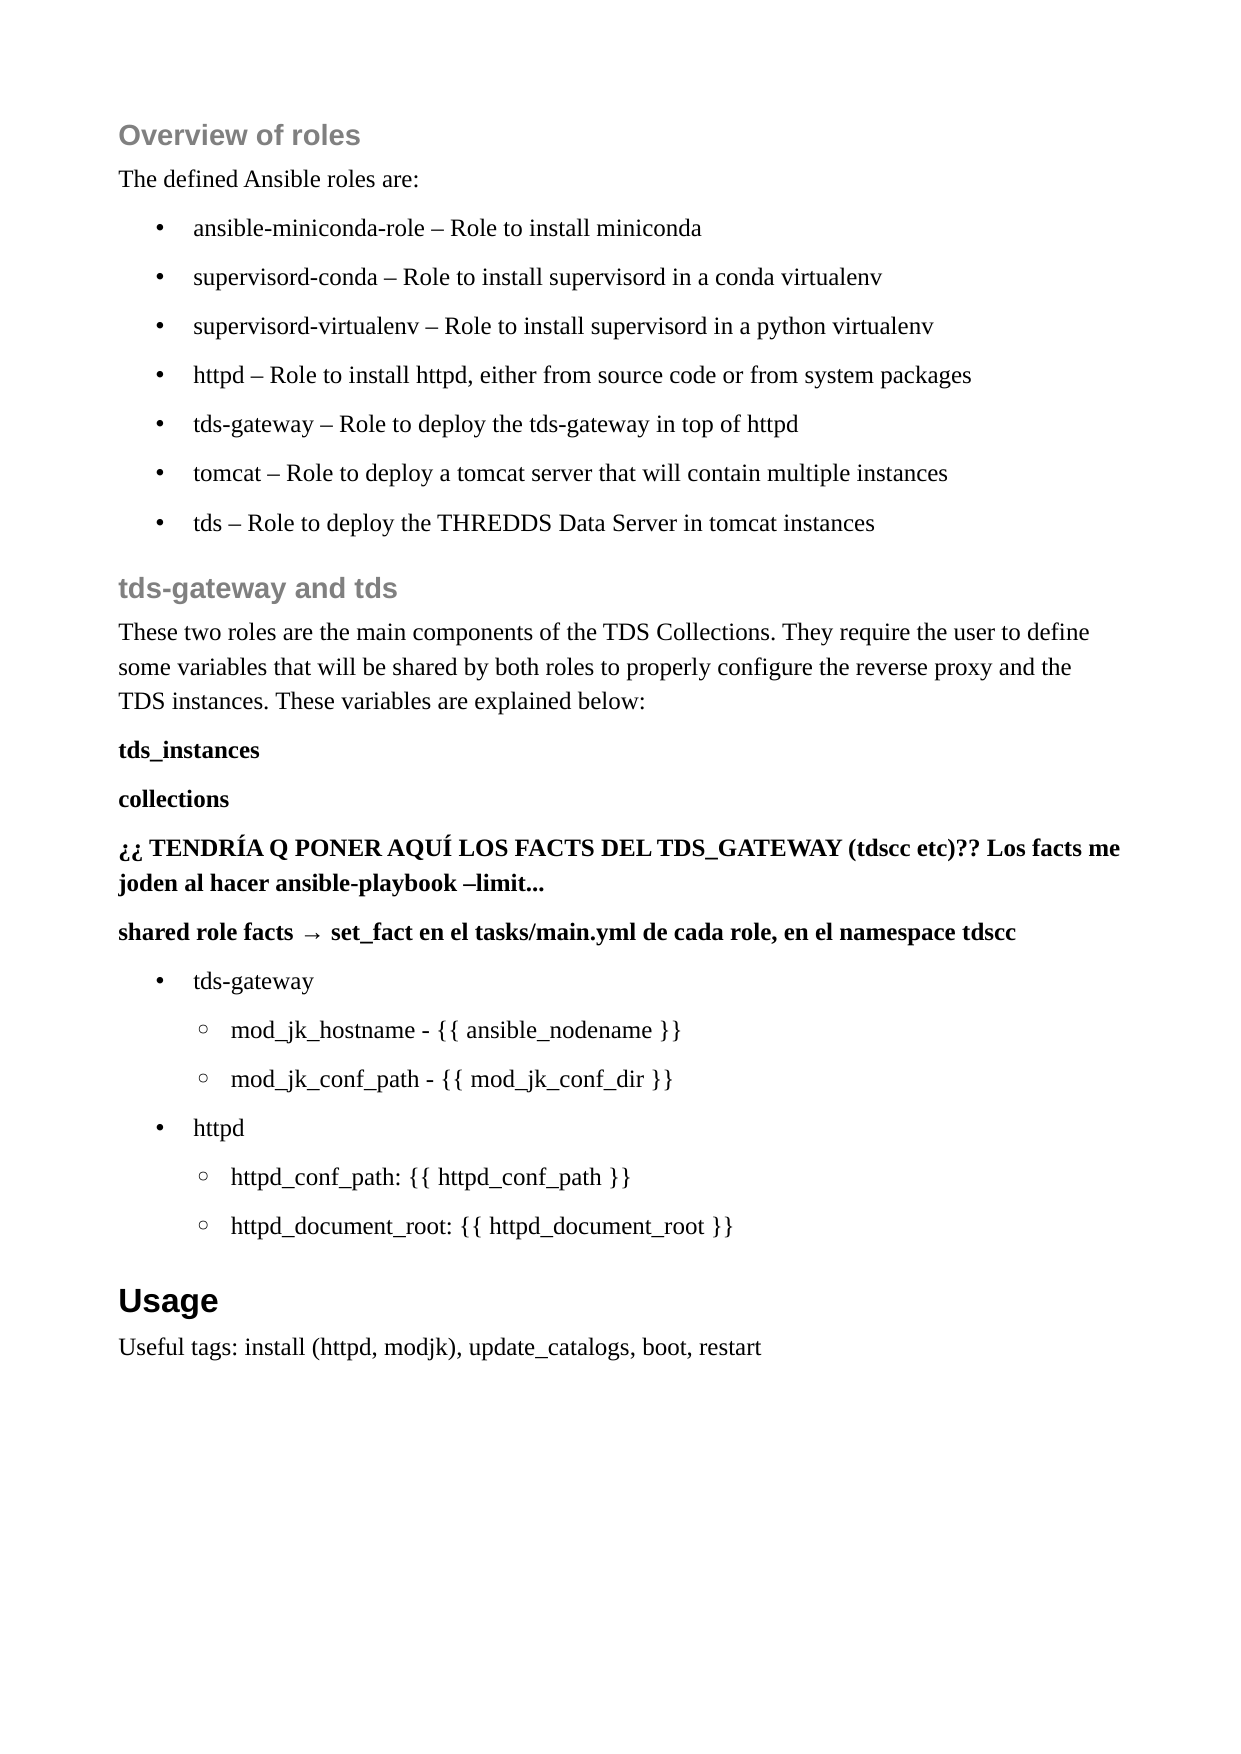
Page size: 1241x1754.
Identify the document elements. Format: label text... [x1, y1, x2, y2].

list httpd [156, 1113, 1122, 1142]
text tds_instances [118, 735, 1122, 764]
list tds-gateway – Role to deploy the tds-gateway in top of httpd [156, 409, 1122, 438]
list tds – Role to deploy the THREDDS Data Server in tomcat instances [156, 508, 1122, 536]
list httpd – Role to install httpd, either from source code or from system packages [156, 360, 1122, 389]
text Useful tags: install (httpd, modjk), update_catalogs, boot, restart [118, 1332, 1122, 1361]
list tds-gateway [156, 966, 1122, 995]
list supervisord-virtualenv – Role to install supervisord in a python virtualenv [156, 311, 1122, 340]
list mod_jk_conf_path - {{ mod_jk_conf_dir }} [193, 1064, 1122, 1093]
subtitle Overview of roles [118, 118, 1122, 152]
list httpd_conf_path: {{ httpd_conf_path }} [193, 1162, 1122, 1191]
text ¿¿ TENDRÍA Q PONER AQUÍ LOS FACTS DEL TDS_GATEWAY (tdscc etc)?? Los facts me joden al hacer ansible-playbook –limit... [118, 833, 1122, 897]
text These two roles are the main components of the TDS Collections. They require the user to define some variables that will be shared by both roles to properly configure the reverse proxy and the TDS instances. These variables are explained below: [118, 617, 1122, 715]
list supervisord-conda – Role to install supervisord in a conda virtualenv [156, 262, 1122, 291]
list httpd_document_root: {{ httpd_document_root }} [193, 1211, 1122, 1240]
list mod_jk_hostname - {{ ansible_nodename }} [193, 1015, 1122, 1044]
text collections [118, 784, 1122, 813]
list tomcat – Role to deploy a tomcat server that will contain multiple instances [156, 458, 1122, 487]
subtitle tds-gateway and tds [118, 571, 1122, 605]
list ansible-miniconda-role – Role to install miniconda [156, 213, 1122, 242]
subtitle Usage [118, 1281, 1122, 1320]
text The defined Ansible roles are: [118, 164, 1122, 193]
text shared role facts → set_fact en el tasks/main.yml de cada role, en el namespace tdscc [118, 917, 1122, 946]
